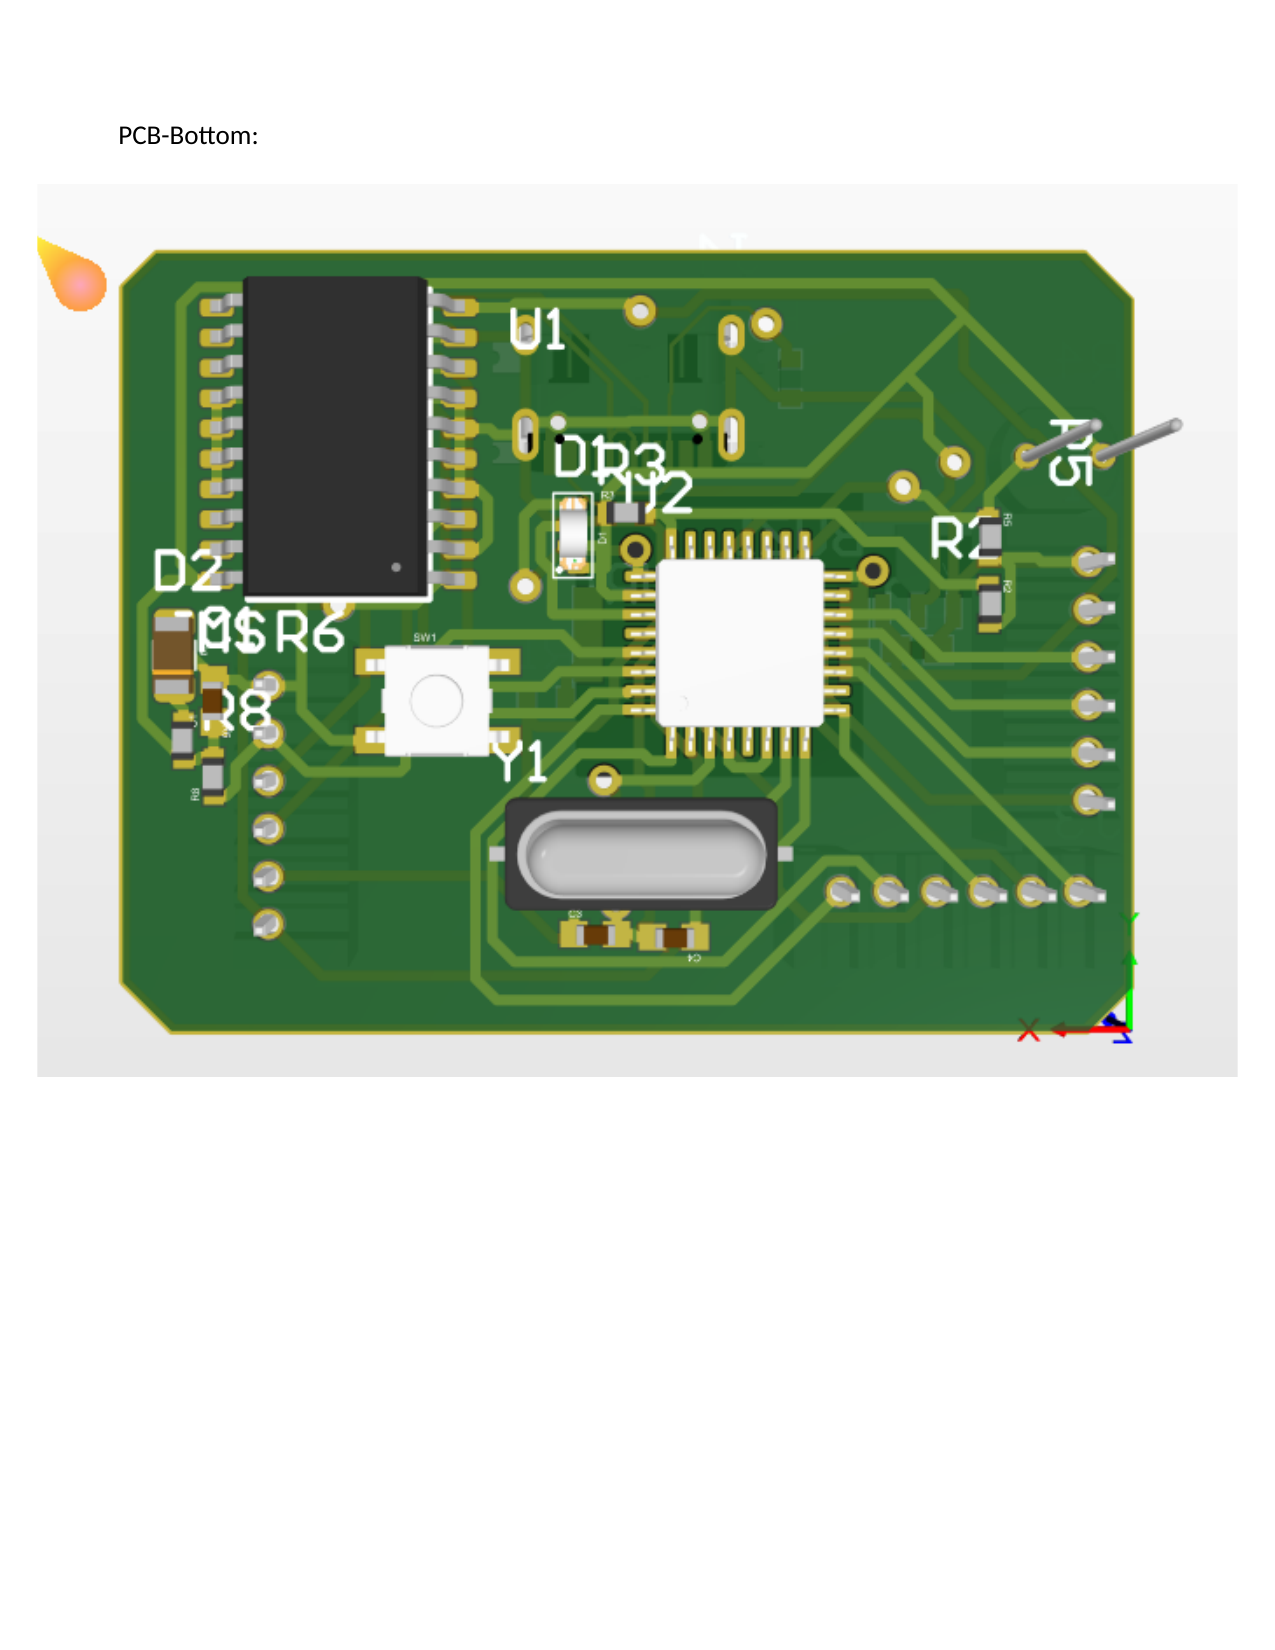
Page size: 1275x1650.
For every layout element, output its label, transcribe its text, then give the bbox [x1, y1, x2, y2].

text PCB-Bottom: [118, 118, 1157, 151]
picture [37, 184, 1238, 1077]
